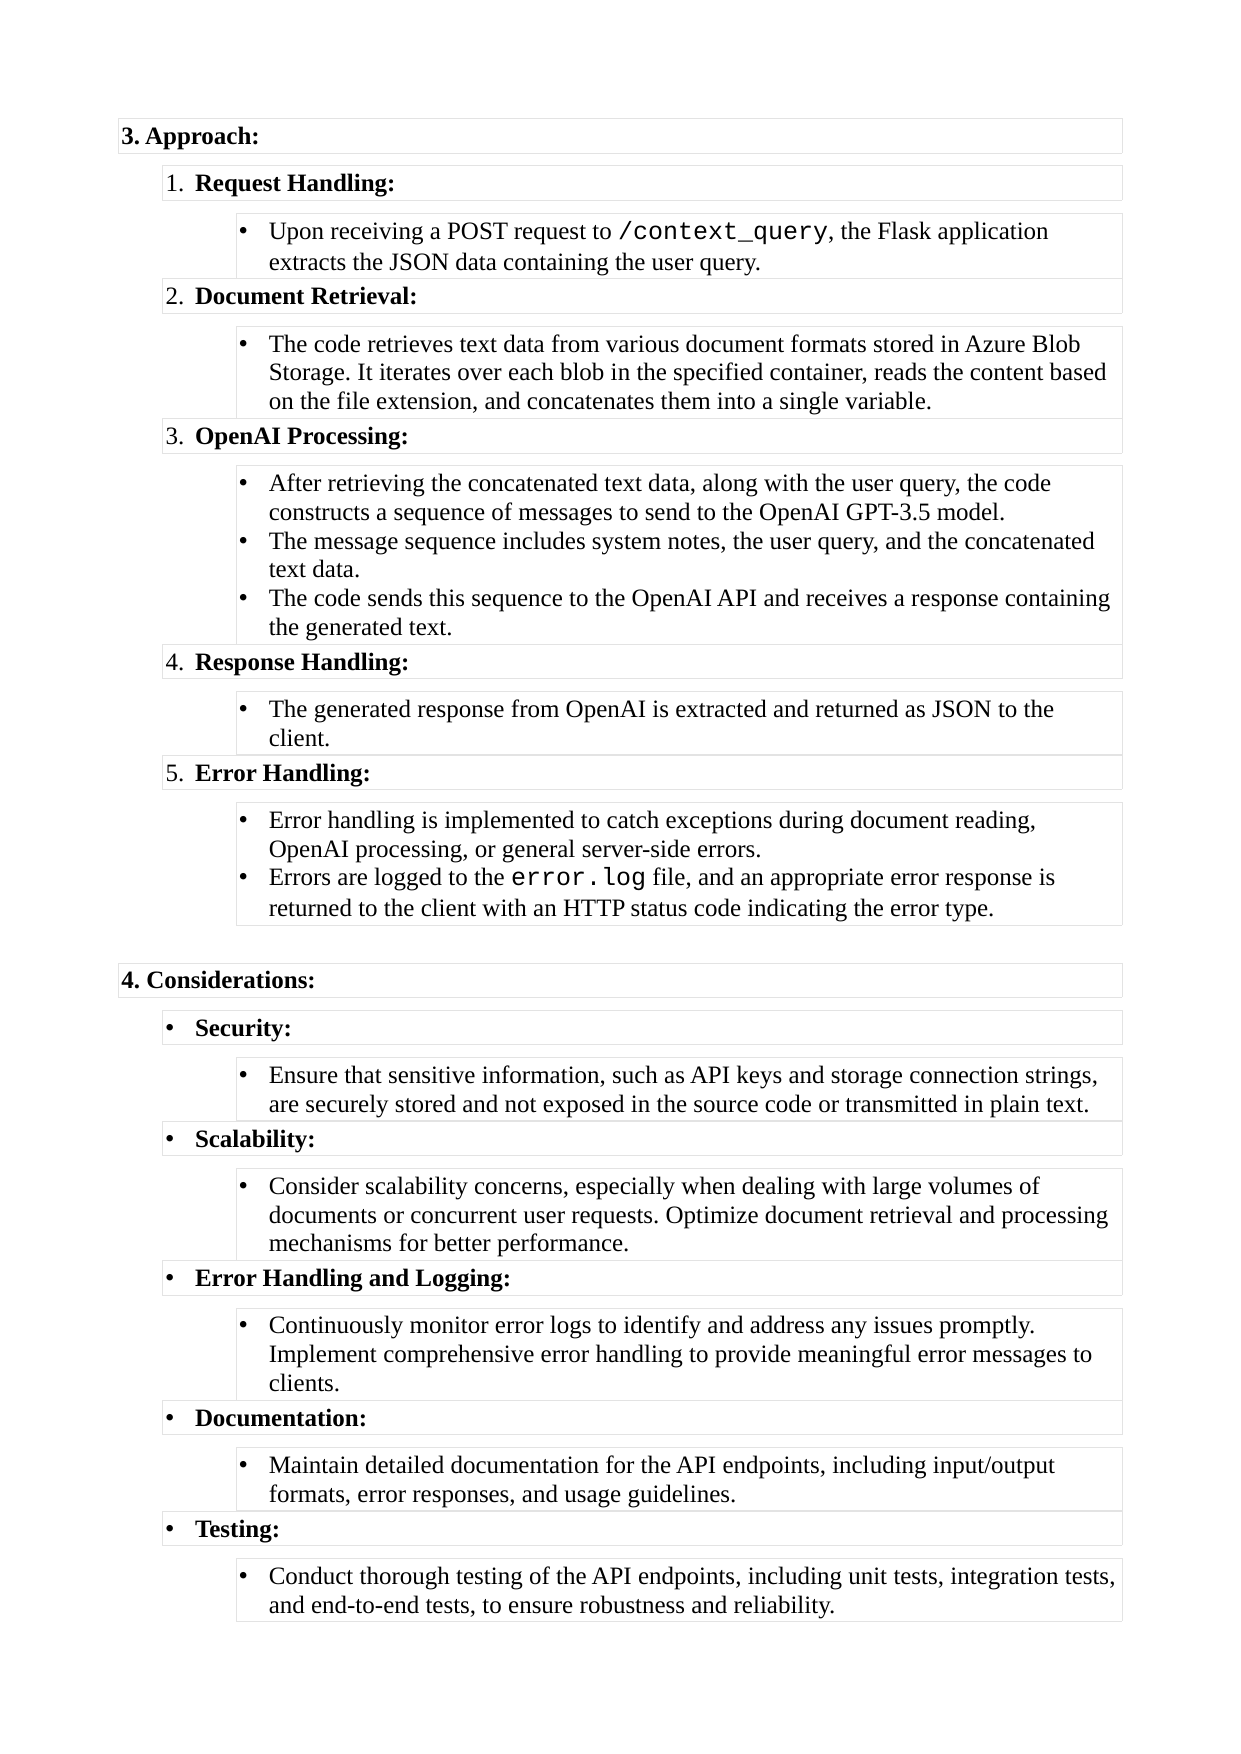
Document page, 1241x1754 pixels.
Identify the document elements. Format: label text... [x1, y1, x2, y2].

list Response Handling: [163, 645, 1122, 678]
list Maintain detailed documentation for the API endpoints, including input/output formats, error responses, and usage guidelines. [237, 1448, 1122, 1510]
list Security: [163, 1011, 1122, 1044]
list The message sequence includes system notes, the user query, and the concatenated text data. [237, 523, 1122, 580]
list Scalability: [163, 1122, 1122, 1155]
list Errors are logged to the error.log file, and an appropriate error response is returned to the client with an HTTP status code indicating the error type. [237, 859, 1122, 925]
list Error Handling: [163, 756, 1122, 789]
list OpenAI Processing: [163, 419, 1122, 453]
list Document Retrieval: [163, 279, 1122, 313]
list Upon receiving a POST request to /context_query, the Flask application extracts the JSON data containing the user query. [237, 214, 1122, 278]
list Testing: [163, 1512, 1122, 1545]
list Conduct thorough testing of the API endpoints, including unit tests, integration tests, and end-to-end tests, to ensure robustness and reliability. [237, 1559, 1122, 1621]
list Consider scalability concerns, especially when dealing with large volumes of documents or concurrent user requests. Optimize document retrieval and processing mechanisms for better performance. [237, 1169, 1122, 1260]
list The code retrieves text data from various document formats stored in Azure Blob Storage. It iterates over each blob in the specified container, reads the content based on the file extension, and concatenates them into a single variable. [237, 327, 1122, 418]
list Request Handling: [163, 166, 1122, 200]
list The code sends this sequence to the OpenAI API and receives a response containing the generated text. [237, 580, 1122, 644]
list Continuously monitor error logs to identify and address any issues promptly. Implement comprehensive error handling to provide meaningful error messages to clients. [237, 1309, 1122, 1400]
subtitle 3. Approach: [119, 119, 1122, 153]
list Error Handling and Logging: [163, 1261, 1122, 1295]
list The generated response from OpenAI is extracted and returned as JSON to the client. [237, 692, 1122, 754]
list Ensure that sensitive information, such as API keys and storage connection strings, are securely stored and not exposed in the source code or transmitted in plain text. [237, 1058, 1122, 1120]
subtitle 4. Considerations: [119, 964, 1122, 997]
list After retrieving the concatenated text data, along with the user query, the code constructs a sequence of messages to send to the OpenAI GPT-3.5 model. [237, 466, 1122, 523]
list Error handling is implemented to catch exceptions during document reading, OpenAI processing, or general server-side errors. [237, 803, 1122, 859]
list Documentation: [163, 1401, 1122, 1434]
